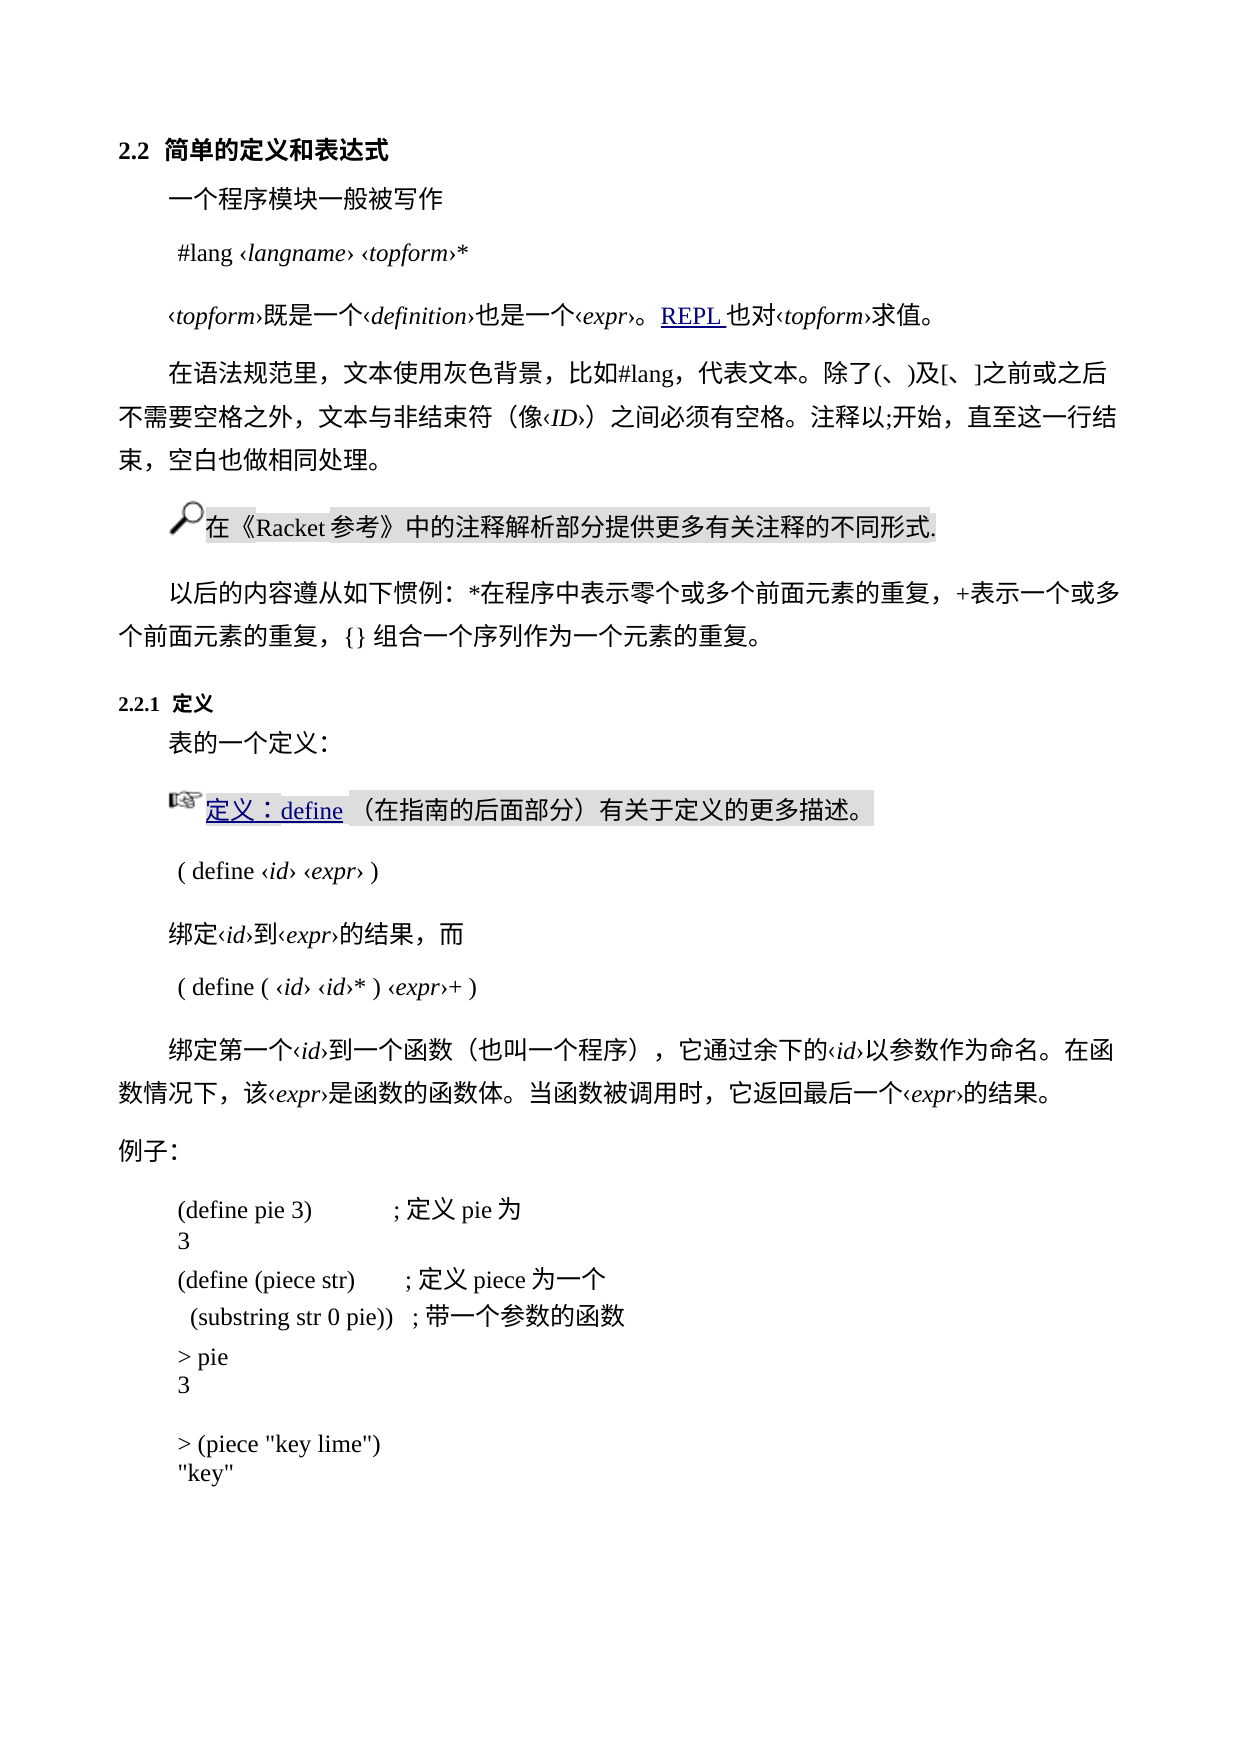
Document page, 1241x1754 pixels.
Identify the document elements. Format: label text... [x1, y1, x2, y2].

text 例子： [118, 1132, 1122, 1168]
table_cell 3 [177, 1371, 693, 1429]
text 定义：define （在指南的后面部分）有关于定义的更多描述。 [118, 782, 945, 826]
table_header (define pie 3) ; 定义pie为3 [177, 1190, 527, 1255]
table_cell > pie [177, 1342, 693, 1371]
text 在《Racket参考》中的注释解析部分提供更多有关注释的不同形式. [118, 499, 945, 543]
table_cell [177, 1337, 693, 1342]
picture [168, 781, 206, 820]
text 在语法规范里，文本使用灰色背景，比如#lang，代表文本。除了(、)及[、]之前或之后不需要空格之外，文本与非结束符（像‹ID›）之间必须有空格。注释以;开始，直至这一行结束，空白也做相同处理。 [118, 354, 1122, 477]
text 表的一个定义： [118, 724, 1122, 760]
table_cell [177, 1255, 527, 1260]
subtitle 2.2.1 定义 [118, 687, 1122, 717]
table_header [527, 1190, 693, 1337]
table_cell [177, 1332, 690, 1337]
table_cell (substring str 0 pie)) ; 带一个参数的函数 [177, 1296, 690, 1332]
text 以后的内容遵从如下惯例：*在程序中表示零个或多个前面元素的重复，+表示一个或多个前面元素的重复，{} 组合一个序列作为一个元素的重复。 [118, 573, 1122, 653]
text ( define ‹id› ‹expr› ) [177, 856, 1063, 885]
text 绑定‹id›到‹expr›的结果，而 [118, 914, 1122, 950]
subtitle 2.2 简单的定义和表达式 [118, 131, 1122, 167]
picture [168, 498, 206, 537]
table_cell > (piece "key lime") [177, 1429, 693, 1458]
text ‹topform›既是一个‹definition›也是一个‹expr›。REPL也对‹topform›求值。 [118, 296, 1122, 332]
text 绑定第一个‹id›到一个函数（也叫一个程序），它通过余下的‹id›以参数作为命名。在函数情况下，该‹expr›是函数的函数体。当函数被调用时，它返回最后一个‹expr›的结果。 [118, 1030, 1122, 1110]
table_cell "key" [177, 1458, 693, 1516]
text #lang ‹langname› ‹topform›* [177, 238, 1063, 266]
table_header (define (piece str) ; 定义piece为一个 [177, 1260, 690, 1296]
text ( define ( ‹id› ‹id›* ) ‹expr›+ ) [177, 972, 1063, 1001]
text 一个程序模块一般被写作 [118, 179, 1122, 216]
